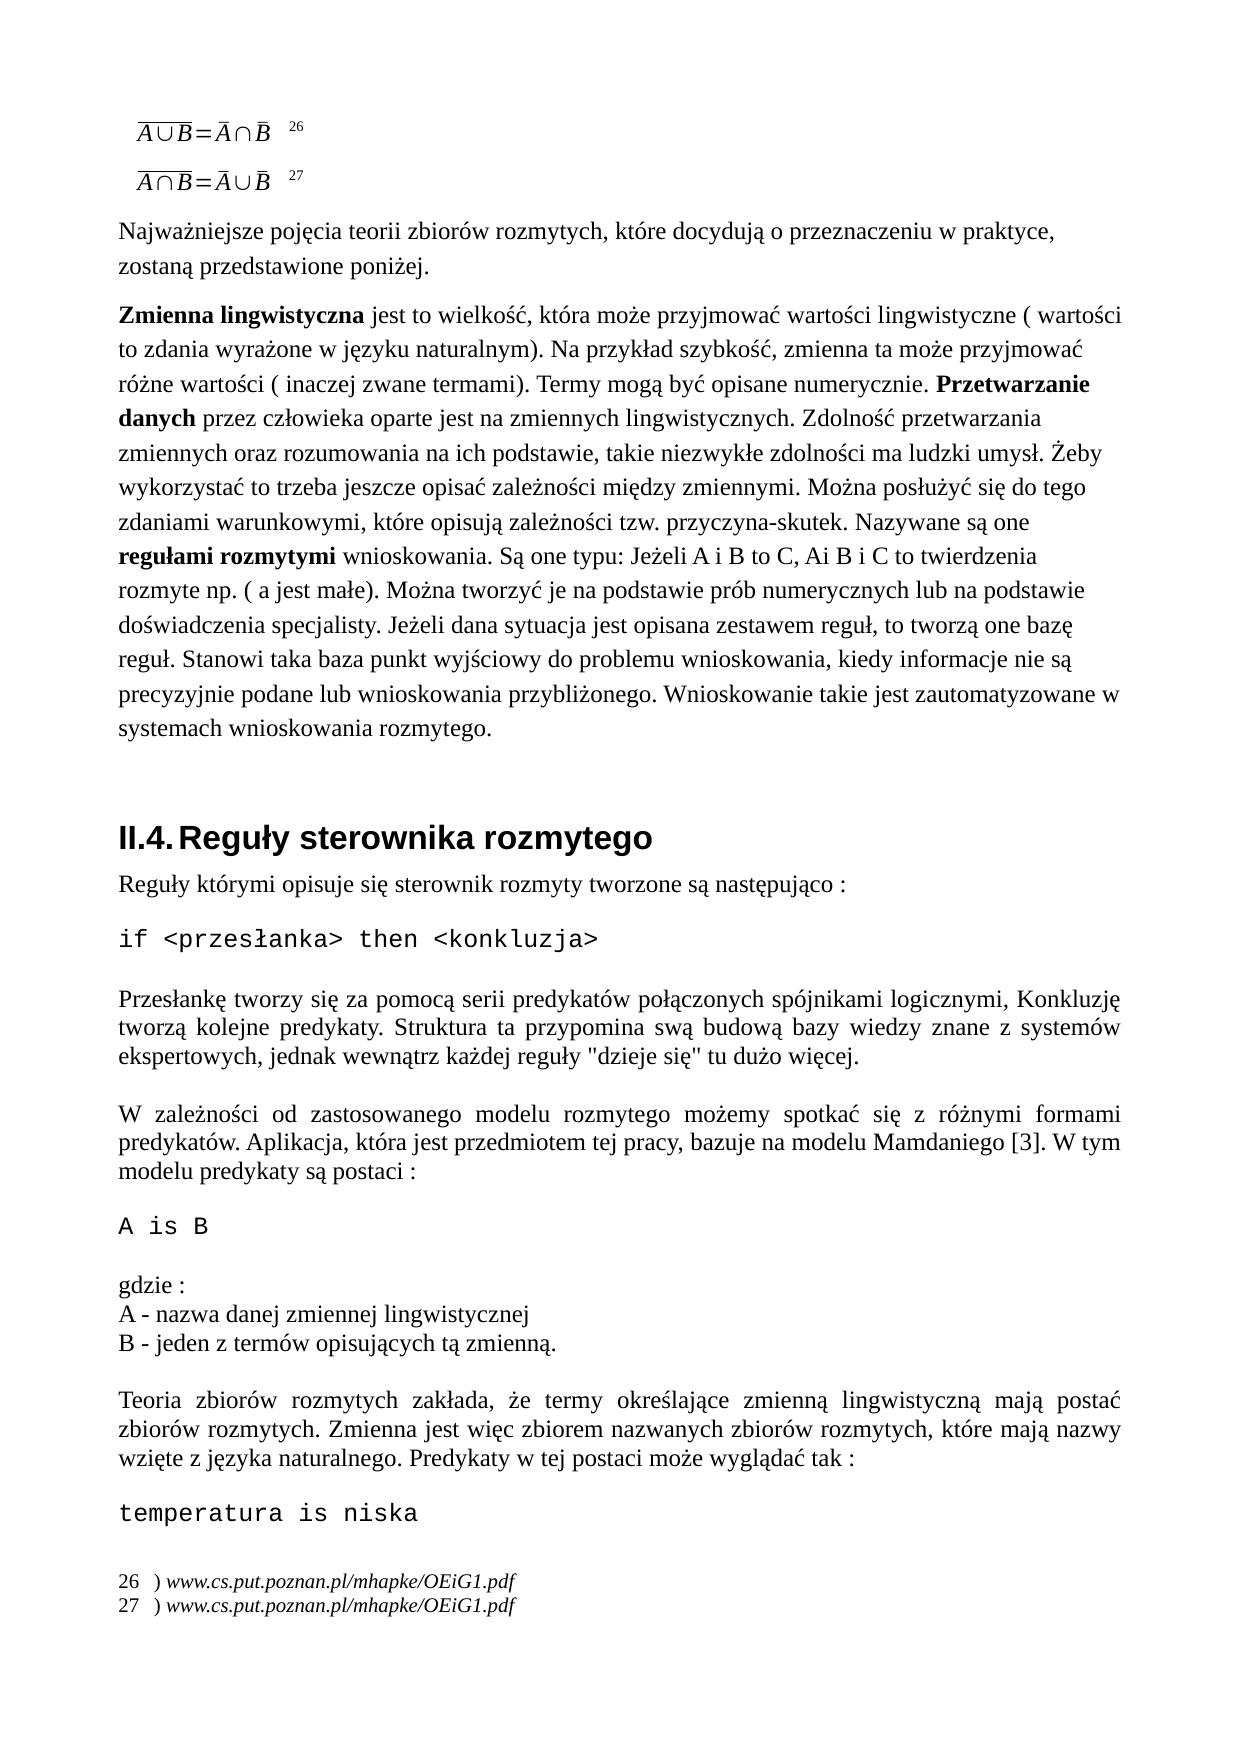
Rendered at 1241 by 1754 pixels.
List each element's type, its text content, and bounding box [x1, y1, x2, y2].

text A is B [118, 1214, 1122, 1242]
text B - jeden z termów opisujących tą zmienną. [118, 1328, 1122, 1357]
text Teoria zbiorów rozmytych zakłada, że termy określające zmienną lingwistyczną mają postać zbiorów rozmytych. Zmienna jest więc zbiorem nazwanych zbiorów rozmytych, które mają nazwy wzięte z języka naturalnego. Predykaty w tej postaci może wyglądać tak : [118, 1385, 1122, 1472]
text W zależności od zastosowanego modelu rozmytego możemy spotkać się z różnymi formami predykatów. Aplikacja, która jest przedmiotem tej pracy, bazuje na modelu Mamdaniego [3]. W tym modelu predykaty są postaci : [118, 1099, 1122, 1185]
text gdzie : [118, 1270, 1122, 1299]
text A - nazwa danej zmiennej lingwistycznej [118, 1299, 1122, 1328]
text ) www.cs.put.poznan.pl/mhapke/OEiG1.pdf [118, 1593, 1122, 1617]
text Reguły którymi opisuje się sterownik rozmyty tworzone są następująco : [118, 869, 1122, 898]
subtitle Reguły sterownika rozmytego [118, 818, 1122, 857]
text ) www.cs.put.poznan.pl/mhapke/OEiG1.pdf [118, 1569, 1122, 1593]
text Przesłankę tworzy się za pomocą serii predykatów połączonych spójnikami logicznymi, Konkluzję tworzą kolejne predykaty. Struktura ta przypomina swą budową bazy wiedzy znane z systemów ekspertowych, jednak wewnątrz każdej reguły "dzieje się" tu dużo więcej. [118, 984, 1122, 1070]
text if <przesłanka> then <konkluzja> [118, 927, 1122, 955]
text Zmienna lingwistyczna jest to wielkość, która może przyjmować wartości lingwistyczne ( wartości to zdania wyrażone w języku naturalnym). Na przykład szybkość, zmienna ta może przyjmować różne wartości ( inaczej zwane termami). Termy mogą być opisane numerycznie. Przetwarzanie danych przez człowieka oparte jest na zmiennych lingwistycznych. Zdolność przetwarzania zmiennych oraz rozumowania na ich podstawie, takie niezwykłe zdolności ma ludzki umysł. Żeby wykorzystać to trzeba jeszcze opisać zależności między zmiennymi. Można posłużyć się do tego zdaniami warunkowymi, które opisują zależności tzw. przyczyna-skutek. Nazywane są one regułami rozmytymi wnioskowania. Są one typu: Jeżeli A i B to C, Ai B i C to twierdzenia rozmyte np. ( a jest małe). Można tworzyć je na podstawie prób numerycznych lub na podstawie doświadczenia specjalisty. Jeżeli dana sytuacja jest opisana zestawem reguł, to tworzą one bazę reguł. Stanowi taka baza punkt wyjściowy do problemu wnioskowania, kiedy informacje nie są precyzyjnie podane lub wnioskowania przybliżonego. Wnioskowanie takie jest zautomatyzowane w systemach wnioskowania rozmytego. [118, 300, 1122, 742]
text Najważniejsze pojęcia teorii zbiorów rozmytych, które docydują o przeznaczeniu w praktyce, zostaną przedstawione poniżej. [118, 216, 1122, 279]
text temperatura is niska [118, 1500, 1122, 1529]
